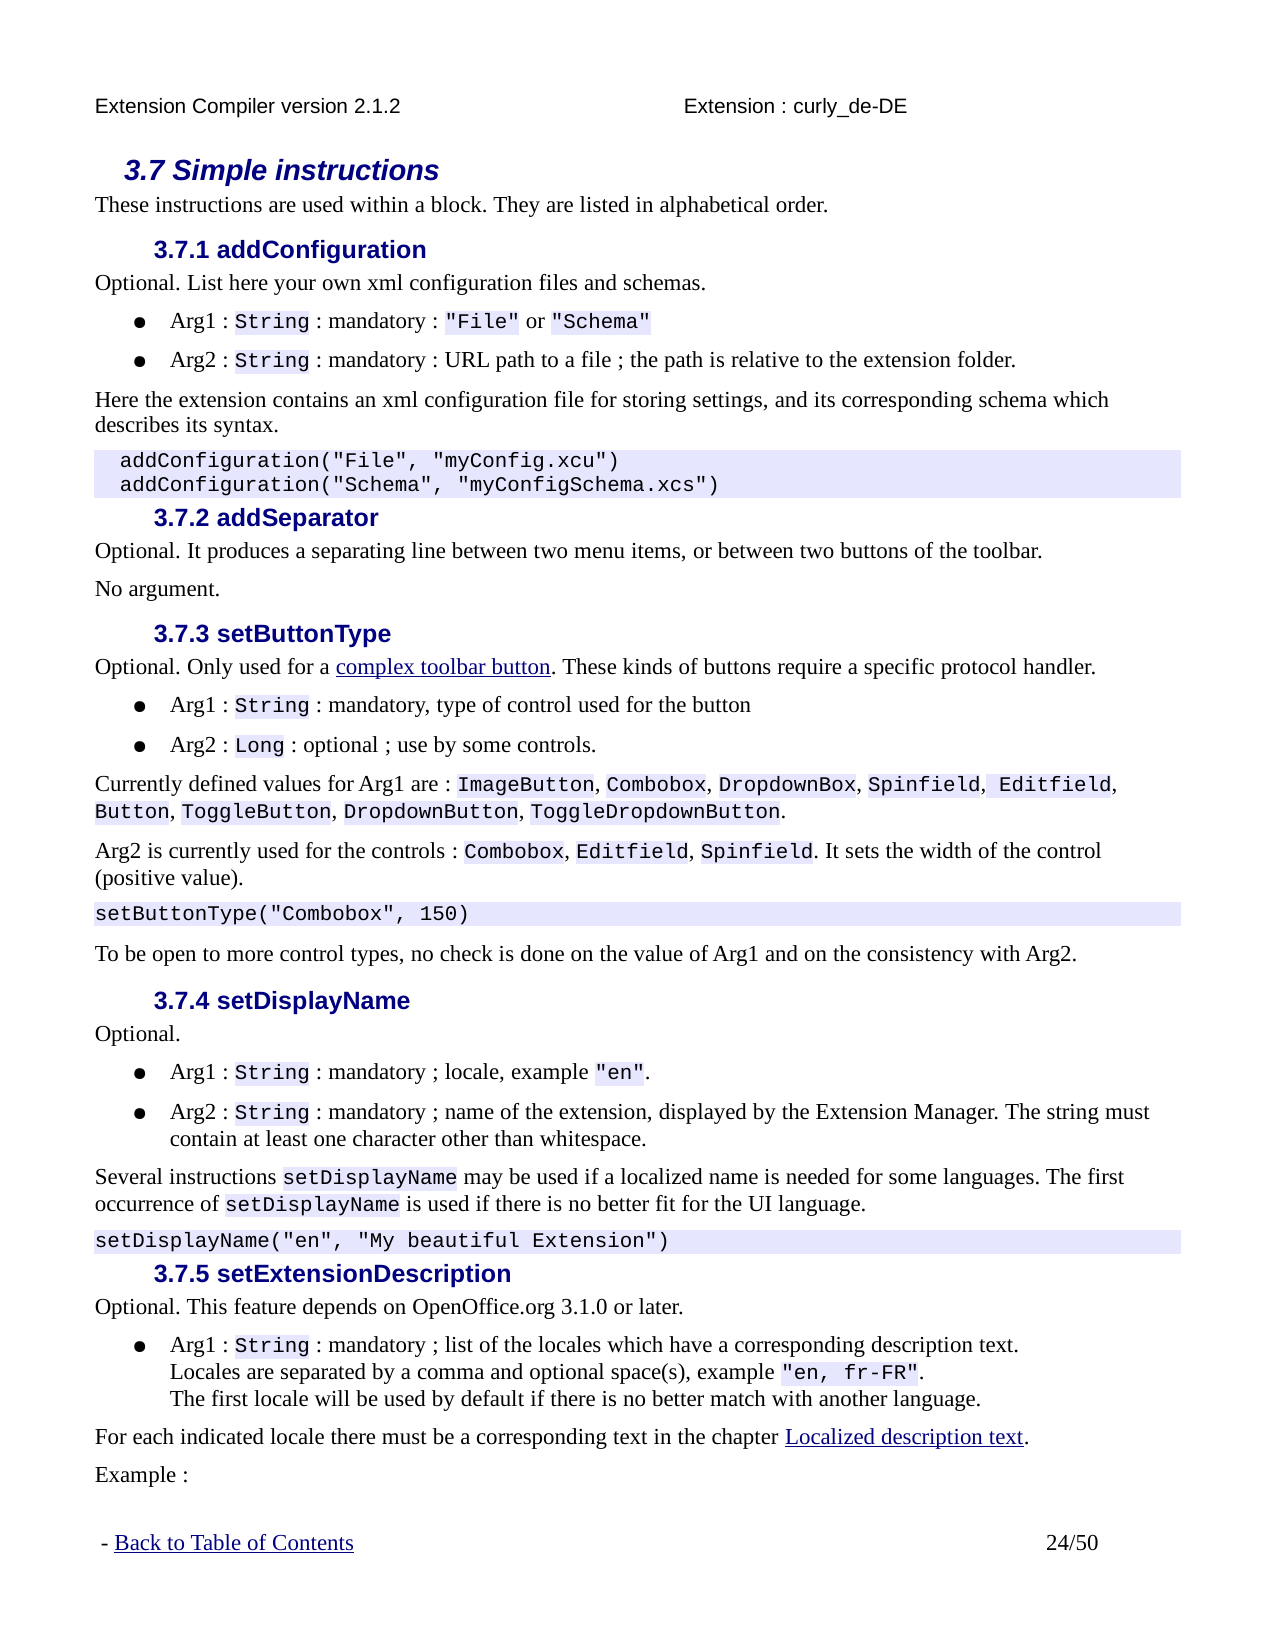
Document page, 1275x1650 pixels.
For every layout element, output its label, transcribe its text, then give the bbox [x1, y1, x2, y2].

text These instructions are used within a block. They are listed in alphabetical order. [94, 192, 1181, 217]
text For each indicated locale there must be a corresponding text in the chapter Localized description text. [94, 1424, 1181, 1449]
text Arg2 is currently used for the controls : Combobox, Editfield, Spinfield. It sets the width of the control (positive value). [94, 837, 1181, 890]
text Optional. List here your own xml configuration files and schemas. [94, 270, 1181, 295]
text Currently defined values for Arg1 are : ImageButton, Combobox, DropdownBox, Spinfield, Editfield, Button, ToggleButton, DropdownButton, ToggleDropdownButton. [94, 771, 1181, 825]
list Arg1 : String : mandatory ; locale, example "en". [132, 1059, 1181, 1086]
text Optional. It produces a separating line between two menu items, or between two buttons of the toolbar. [94, 538, 1181, 564]
subtitle setButtonType [153, 620, 1181, 648]
text To be open to more control types, no check is done on the value of Arg1 and on the consistency with Arg2. [94, 941, 1181, 967]
text Optional. This feature depends on OpenOffice.org 3.1.0 or later. [94, 1294, 1181, 1319]
text Optional. [94, 1021, 1181, 1047]
subtitle setExtensionDescription [153, 1260, 1181, 1288]
text setButtonType("Combobox", 150) [94, 902, 1181, 926]
list Arg1 : String : mandatory, type of control used for the button [132, 692, 1181, 719]
subtitle addSeparator [153, 504, 1181, 532]
subtitle Simple instructions [124, 153, 1181, 186]
text Here the extension contains an xml configuration file for storing settings, and its corresponding schema which describes its syntax. [94, 387, 1181, 438]
list Arg2 : Long : optional ; use by some controls. [132, 732, 1181, 758]
subtitle addConfiguration [153, 236, 1181, 264]
list Arg2 : String : mandatory ; name of the extension, displayed by the Extension Manager. The string must contain at least one character other than whitespace. [132, 1098, 1181, 1151]
text Example : [94, 1462, 1181, 1487]
text No argument. [94, 576, 1181, 602]
list Arg1 : String : mandatory : "File" or "Schema" [132, 308, 1181, 335]
text Optional. Only used for a complex toolbar button. These kinds of buttons require a specific protocol handler. [94, 654, 1181, 679]
list Arg2 : String : mandatory : URL path to a file ; the path is relative to the extension folder. [132, 347, 1181, 374]
list Arg1 : String : mandatory ; list of the locales which have a corresponding description text. Locales are separated by a comma and optional space(s), example "en, fr-FR". The first locale will be used by default if there is no better match with another language. [132, 1332, 1181, 1411]
text addConfiguration("Schema", "myConfigSchema.xcs") [94, 474, 1181, 498]
text addConfiguration("File", "myConfig.xcu") [94, 450, 1181, 474]
subtitle setDisplayName [153, 987, 1181, 1015]
text setDisplayName("en", "My beautiful Extension") [94, 1230, 1181, 1254]
text Several instructions setDisplayName may be used if a localized name is needed for some languages. The first occurrence of setDisplayName is used if there is no better fit for the UI language. [94, 1163, 1181, 1217]
